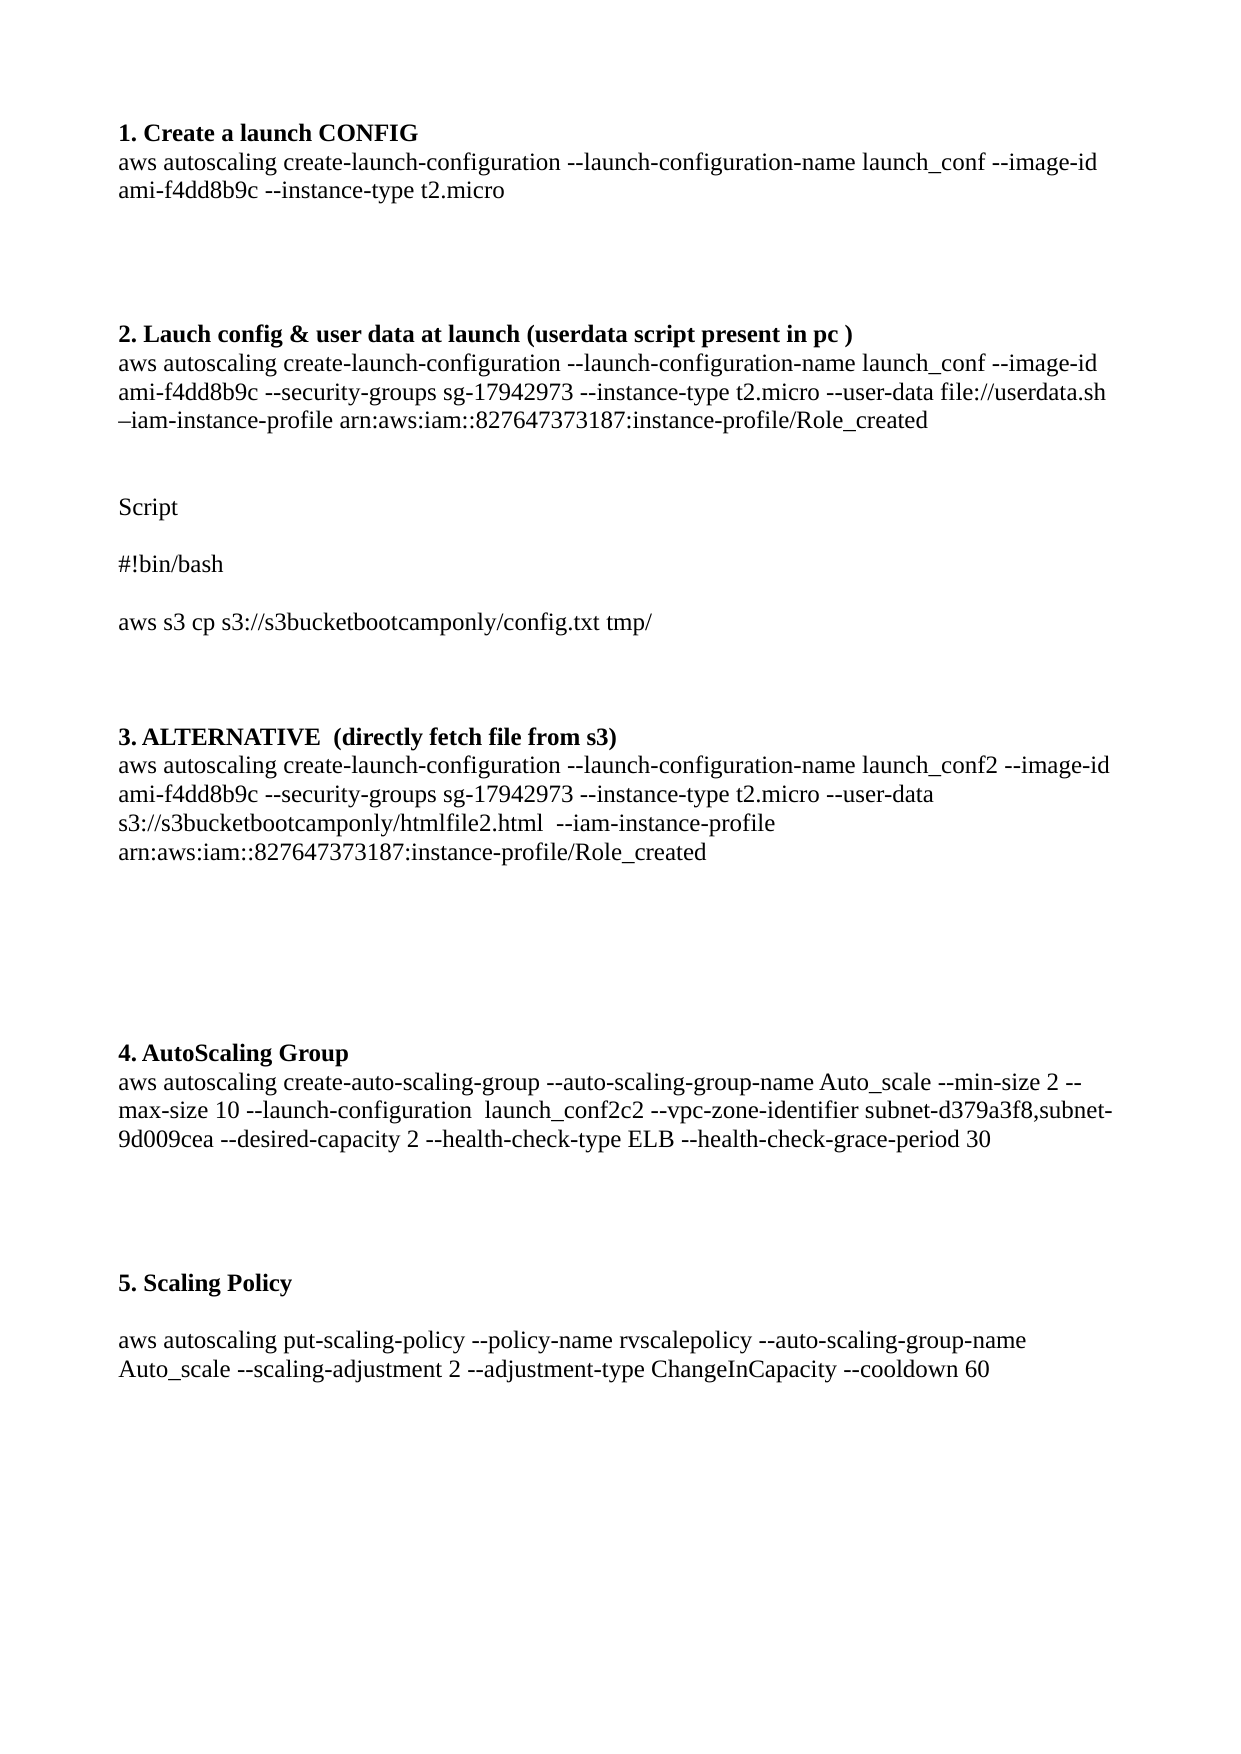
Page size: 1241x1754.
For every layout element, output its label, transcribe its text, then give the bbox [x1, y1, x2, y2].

text aws autoscaling create-launch-configuration --launch-configuration-name launch_conf --image-id ami-f4dd8b9c --security-groups sg-17942973 --instance-type t2.micro --user-data file://userdata.sh –iam-instance-profile arn:aws:iam::827647373187:instance-profile/Role_created [118, 348, 1122, 434]
text 4. AutoScaling Group [118, 1038, 1122, 1067]
text 3. ALTERNATIVE (directly fetch file from s3) [118, 722, 1122, 751]
text 2. Lauch config & user data at launch (userdata script present in pc ) [118, 319, 1122, 348]
text aws autoscaling create-auto-scaling-group --auto-scaling-group-name Auto_scale --min-size 2 --max-size 10 --launch-configuration launch_conf2c2 --vpc-zone-identifier subnet-d379a3f8,subnet-9d009cea --desired-capacity 2 --health-check-type ELB --health-check-grace-period 30 [118, 1067, 1122, 1153]
text 1. Create a launch CONFIG [118, 118, 1122, 147]
text #!bin/bash [118, 549, 1122, 578]
text 5. Scaling Policy [118, 1268, 1122, 1297]
text Script [118, 492, 1122, 521]
text aws autoscaling put-scaling-policy --policy-name rvscalepolicy --auto-scaling-group-name Auto_scale --scaling-adjustment 2 --adjustment-type ChangeInCapacity --cooldown 60 [118, 1326, 1122, 1383]
text aws autoscaling create-launch-configuration --launch-configuration-name launch_conf2 --image-id ami-f4dd8b9c --security-groups sg-17942973 --instance-type t2.micro --user-data s3://s3bucketbootcamponly/htmlfile2.html --iam-instance-profile arn:aws:iam::827647373187:instance-profile/Role_created [118, 751, 1122, 866]
text aws s3 cp s3://s3bucketbootcamponly/config.txt tmp/ [118, 607, 1122, 636]
text aws autoscaling create-launch-configuration --launch-configuration-name launch_conf --image-id ami-f4dd8b9c --instance-type t2.micro [118, 147, 1122, 204]
